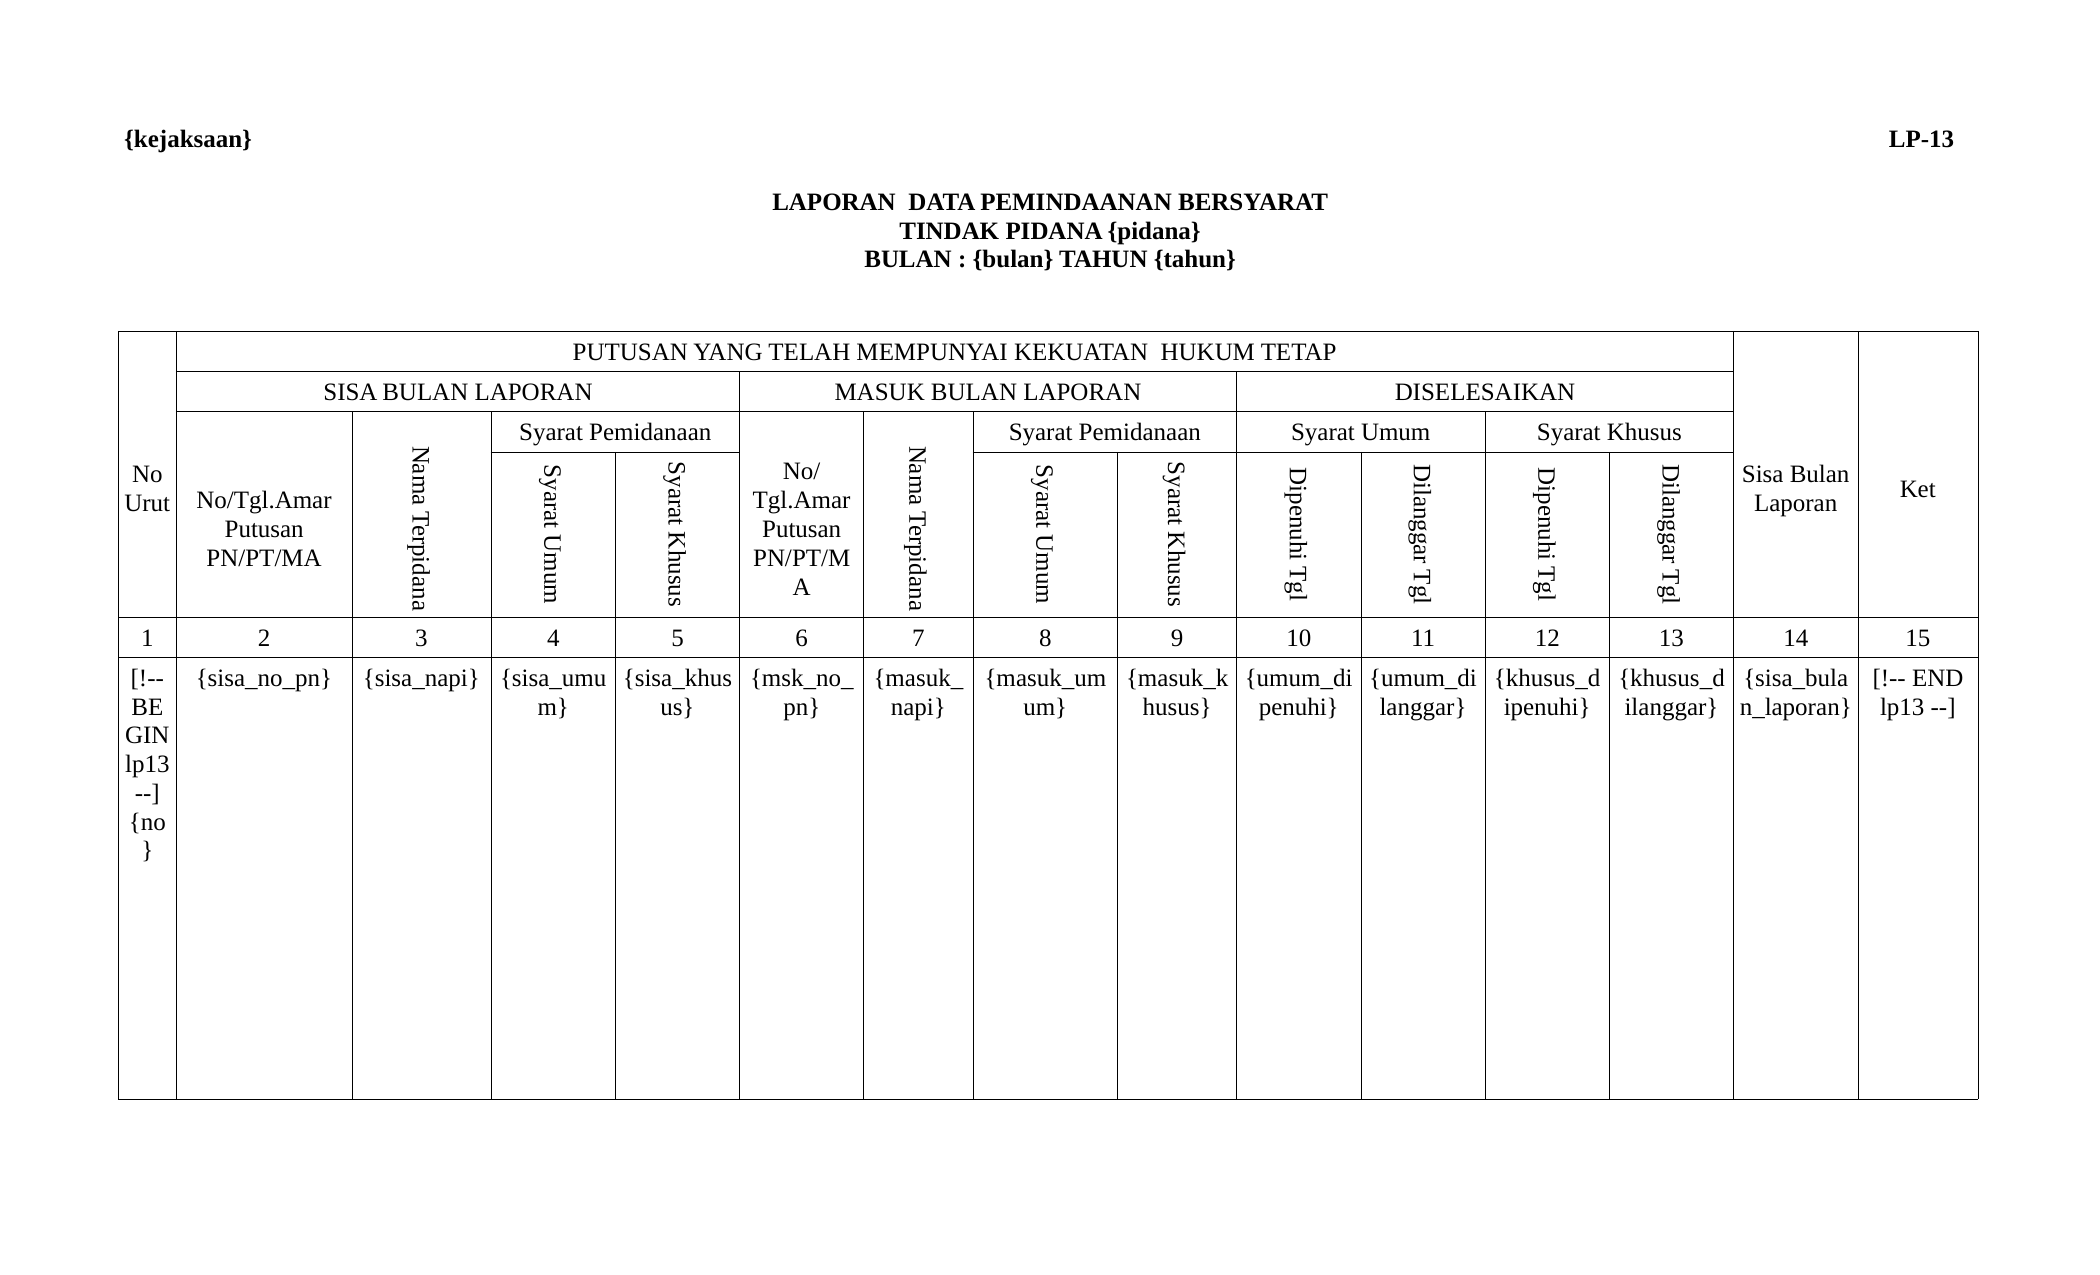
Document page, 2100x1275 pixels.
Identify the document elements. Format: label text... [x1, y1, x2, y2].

table_cell Syarat Khusus [616, 453, 739, 617]
text BULAN : {bulan} TAHUN {tahun} [118, 244, 1982, 273]
table_header PUTUSAN YANG TELAH MEMPUNYAI KEKUATAN HUKUM TETAP [177, 332, 1733, 371]
text LAPORAN DATA PEMINDAANAN BERSYARAT [118, 187, 1982, 216]
text TINDAK PIDANA {pidana} [118, 216, 1982, 244]
table_cell 6 [740, 618, 863, 657]
table_cell {umum_dipenuhi} [1237, 658, 1361, 1099]
table_cell Syarat Umum [974, 453, 1117, 617]
table_cell Syarat Umum [492, 453, 615, 617]
table_cell {sisa_umum} [492, 658, 615, 1099]
table_cell 2 [177, 618, 352, 657]
table_cell Nama Terpidana [864, 412, 973, 617]
table_cell 3 [353, 618, 491, 657]
table_cell Dilanggar Tgl [1610, 453, 1733, 617]
table_cell Syarat Khusus [1486, 412, 1733, 452]
table_cell 5 [616, 618, 739, 657]
table_header LP-13 [1883, 118, 1982, 158]
table_cell No/Tgl.Amar Putusan PN/PT/MA [740, 412, 863, 617]
table_cell {masuk_napi} [864, 658, 973, 1099]
table_cell Dipenuhi Tgl [1486, 453, 1609, 617]
table_cell Nama Terpidana [353, 412, 491, 617]
table_cell [!-- BEGIN lp13 --]{no} [119, 658, 176, 1099]
table_cell MASUK BULAN LAPORAN [740, 372, 1236, 411]
table_cell {sisa_bulan_laporan} [1734, 658, 1858, 1099]
table_cell 10 [1237, 618, 1361, 657]
table_cell 8 [974, 618, 1117, 657]
table_cell [!-- END lp13 --] [1859, 658, 1978, 1099]
table_cell Dipenuhi Tgl [1237, 453, 1361, 617]
table_cell No/Tgl.Amar Putusan PN/PT/MA [177, 412, 352, 617]
table_header Sisa Bulan Laporan [1734, 332, 1858, 617]
table_cell Dilanggar Tgl [1362, 453, 1485, 617]
table_cell SISA BULAN LAPORAN [177, 372, 739, 411]
table_cell {msk_no_pn} [740, 658, 863, 1099]
table_cell 7 [864, 618, 973, 657]
table_cell {masuk_khusus} [1118, 658, 1236, 1099]
table_cell Syarat Pemidanaan [492, 412, 739, 452]
table_cell {sisa_khusus} [616, 658, 739, 1099]
table_cell 1 [119, 618, 176, 657]
table_cell {khusus_dipenuhi} [1486, 658, 1609, 1099]
table_cell 9 [1118, 618, 1236, 657]
table_header Ket [1859, 332, 1978, 617]
table_cell DISELESAIKAN [1237, 372, 1733, 411]
table_cell 13 [1610, 618, 1733, 657]
table_cell {umum_dilanggar} [1362, 658, 1485, 1099]
table_header No Urut [119, 332, 176, 617]
table_cell Syarat Umum [1237, 412, 1485, 452]
table_cell 11 [1362, 618, 1485, 657]
table_cell Syarat Pemidanaan [974, 412, 1236, 452]
table_header {kejaksaan} [118, 118, 1883, 158]
table_cell {khusus_dilanggar} [1610, 658, 1733, 1099]
table_cell {masuk_umum} [974, 658, 1117, 1099]
table_cell Syarat Khusus [1118, 453, 1236, 617]
table_cell 15 [1859, 618, 1978, 657]
table_cell {sisa_napi} [353, 658, 491, 1099]
table_cell {sisa_no_pn} [177, 658, 352, 1099]
table_cell 4 [492, 618, 615, 657]
table_cell 12 [1486, 618, 1609, 657]
table_cell 14 [1734, 618, 1858, 657]
